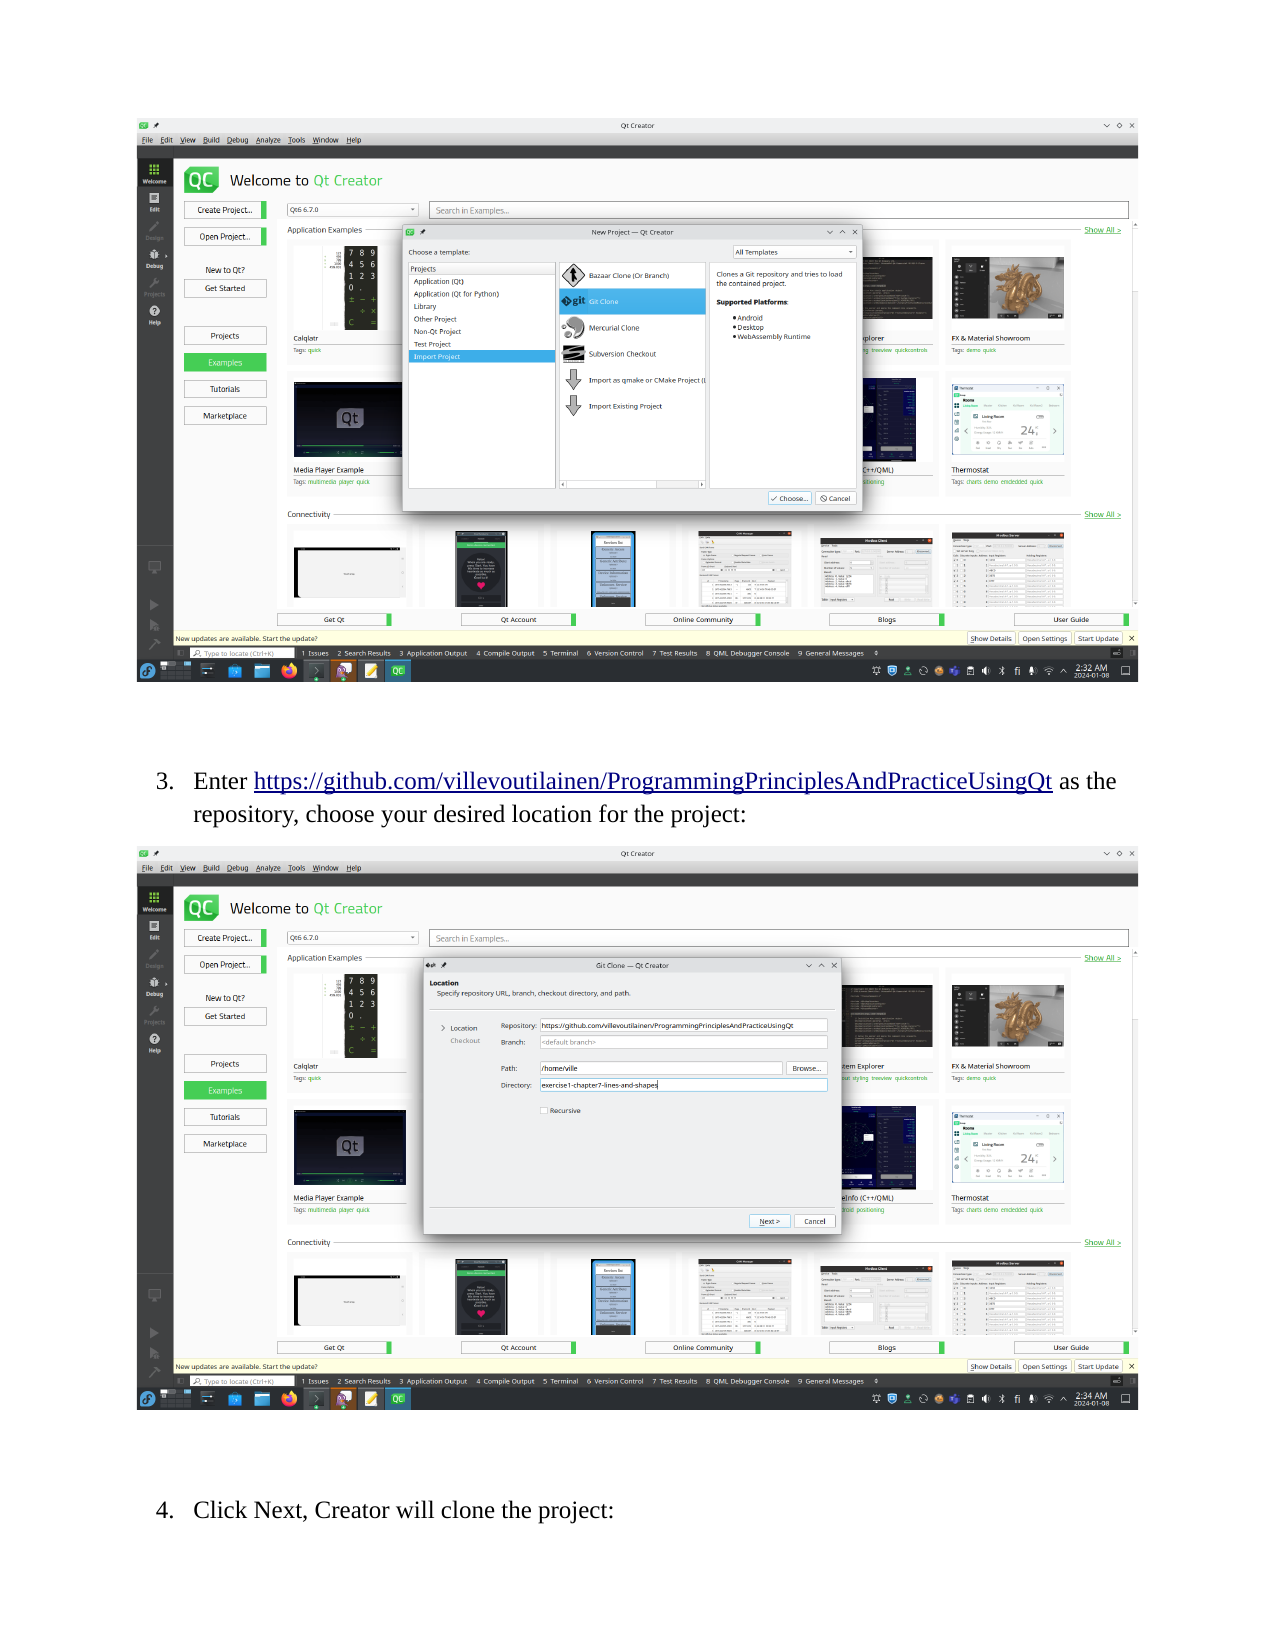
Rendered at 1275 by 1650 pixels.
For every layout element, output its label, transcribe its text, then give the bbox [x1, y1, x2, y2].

list Click Next, Creator will clone the project: [156, 1495, 1157, 1523]
picture [136, 118, 1139, 682]
list Enter https://github.com/villevoutilainen/ProgrammingPrinciplesAndPracticeUsingQt as the repository, choose your desired location for the project: [156, 766, 1157, 828]
picture [136, 846, 1139, 1410]
